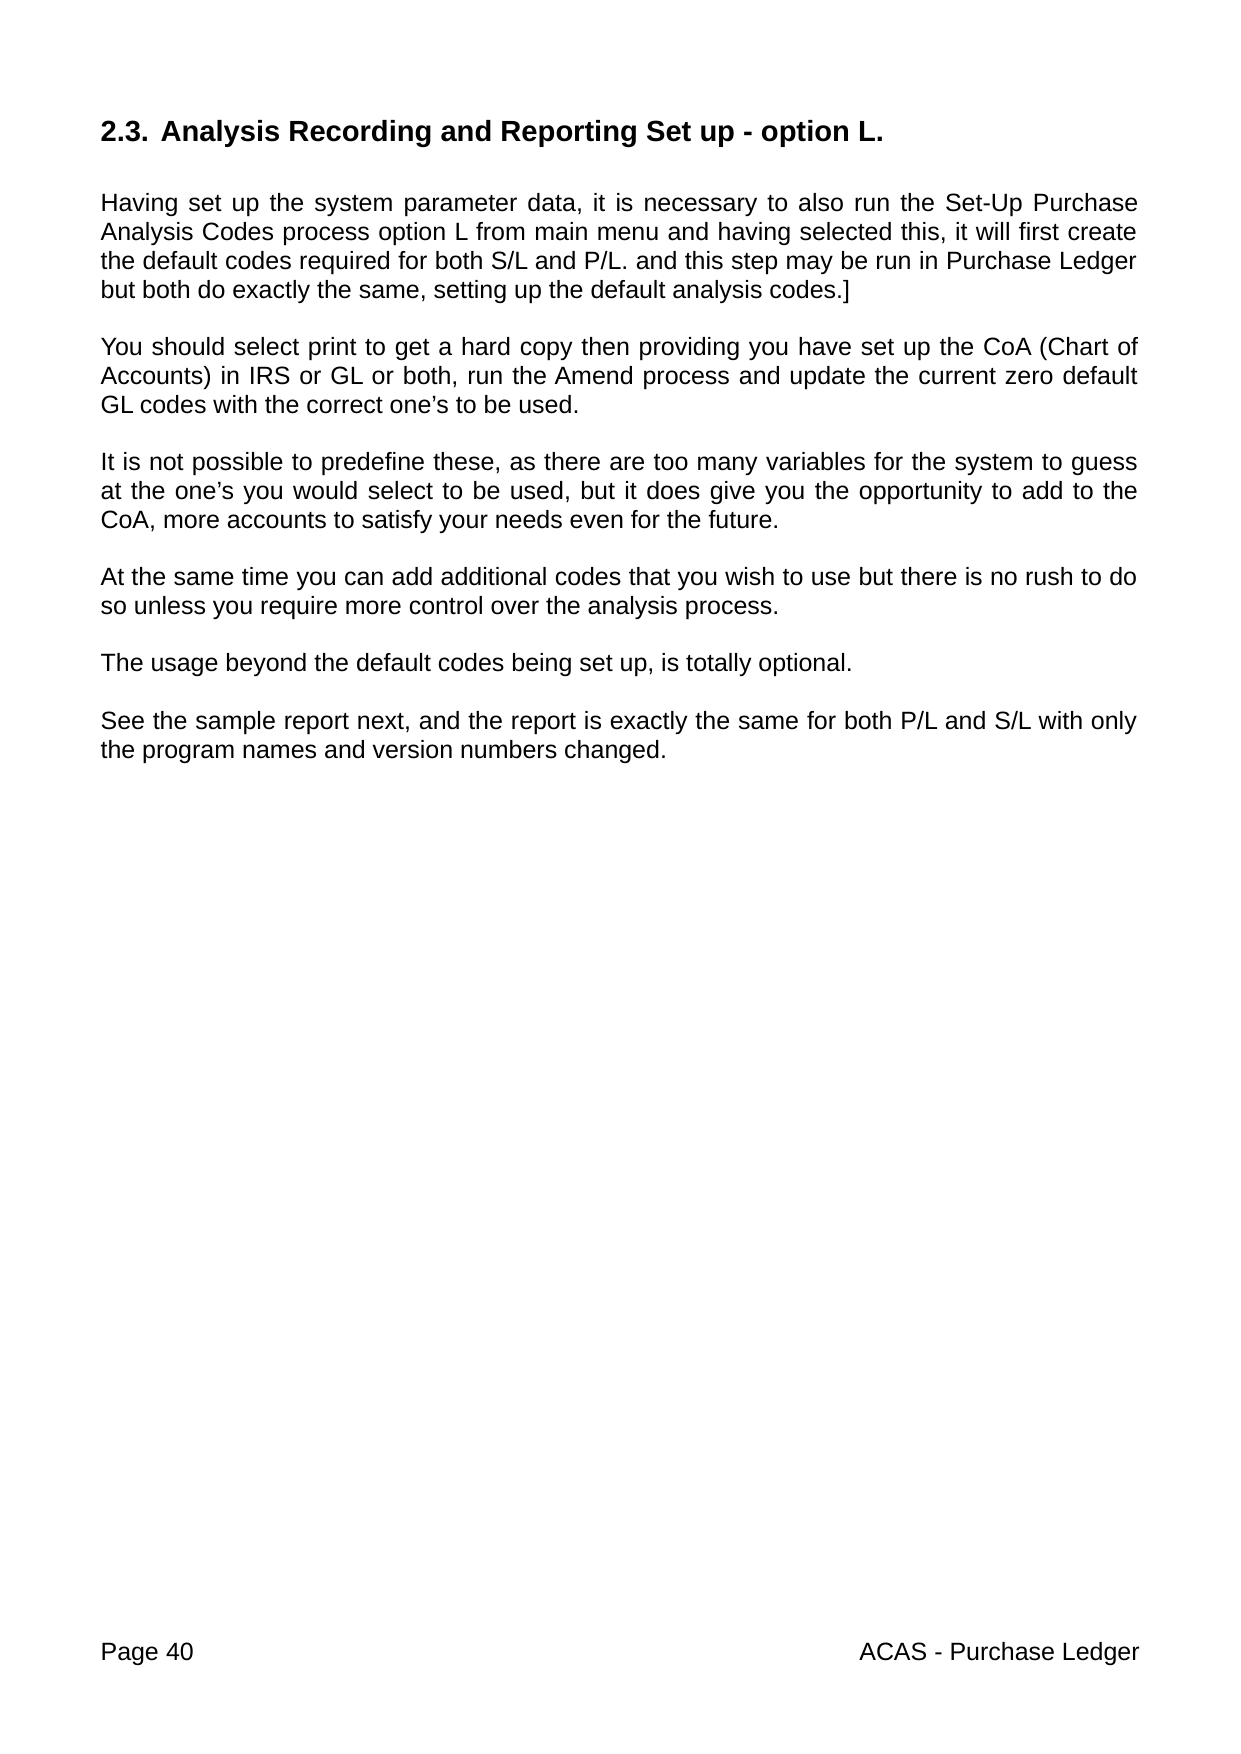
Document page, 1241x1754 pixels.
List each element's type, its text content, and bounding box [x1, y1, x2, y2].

text At the same time you can add additional codes that you wish to use but there is no rush to do so unless you require more control over the analysis process. [100, 562, 1140, 619]
subtitle Analysis Recording and Reporting Set up - option L. [100, 113, 1140, 147]
text Having set up the system parameter data, it is necessary to also run the Set-Up Purchase Analysis Codes process option L from main menu and having selected this, it will first create the default codes required for both S/L and P/L. and this step may be run in Purchase Ledger but both do exactly the same, setting up the default analysis codes.] [100, 188, 1140, 303]
text See the sample report next, and the report is exactly the same for both P/L and S/L with only the program names and version numbers changed. [100, 706, 1140, 763]
text You should select print to get a hard copy then providing you have set up the CoA (Chart of Accounts) in IRS or GL or both, run the Amend process and update the current zero default GL codes with the correct one’s to be used. [100, 332, 1140, 418]
text The usage beyond the default codes being set up, is totally optional. [100, 648, 1140, 677]
text It is not possible to predefine these, as there are too many variables for the system to guess at the one’s you would select to be used, but it does give you the opportunity to add to the CoA, more accounts to satisfy your needs even for the future. [100, 447, 1140, 533]
